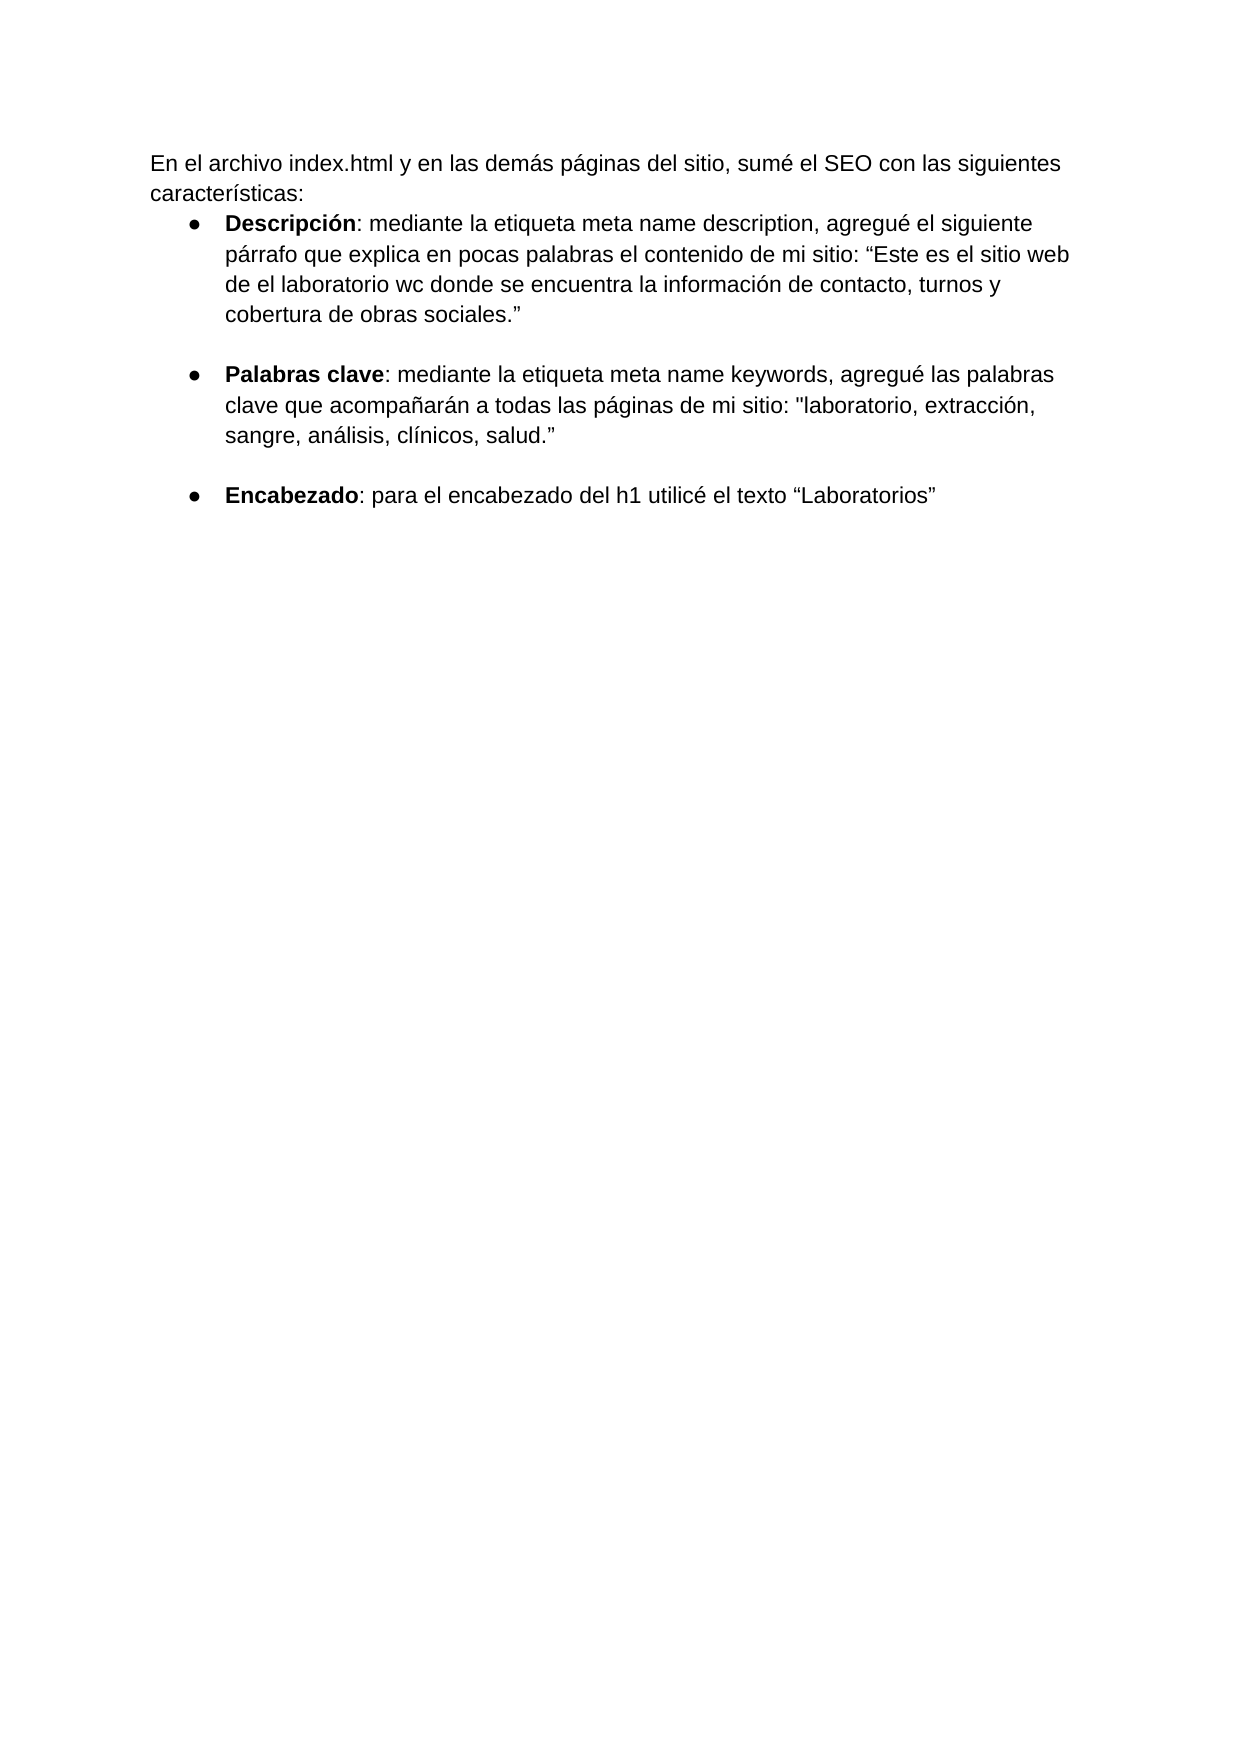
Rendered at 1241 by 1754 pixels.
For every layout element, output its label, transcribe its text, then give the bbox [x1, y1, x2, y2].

text En el archivo index.html y en las demás páginas del sitio, sumé el SEO con las siguientes características: [150, 150, 1090, 207]
list Palabras clave: mediante la etiqueta meta name keywords, agregué las palabras clave que acompañarán a todas las páginas de mi sitio: "laboratorio, extracción, sangre, análisis, clínicos, salud.” [187, 361, 1090, 448]
list Descripción: mediante la etiqueta meta name description, agregué el siguiente párrafo que explica en pocas palabras el contenido de mi sitio: “Este es el sitio web de el laboratorio wc donde se encuentra la información de contacto, turnos y cobertura de obras sociales.” [187, 210, 1090, 327]
list Encabezado: para el encabezado del h1 utilicé el texto “Laboratorios” [187, 482, 1090, 509]
